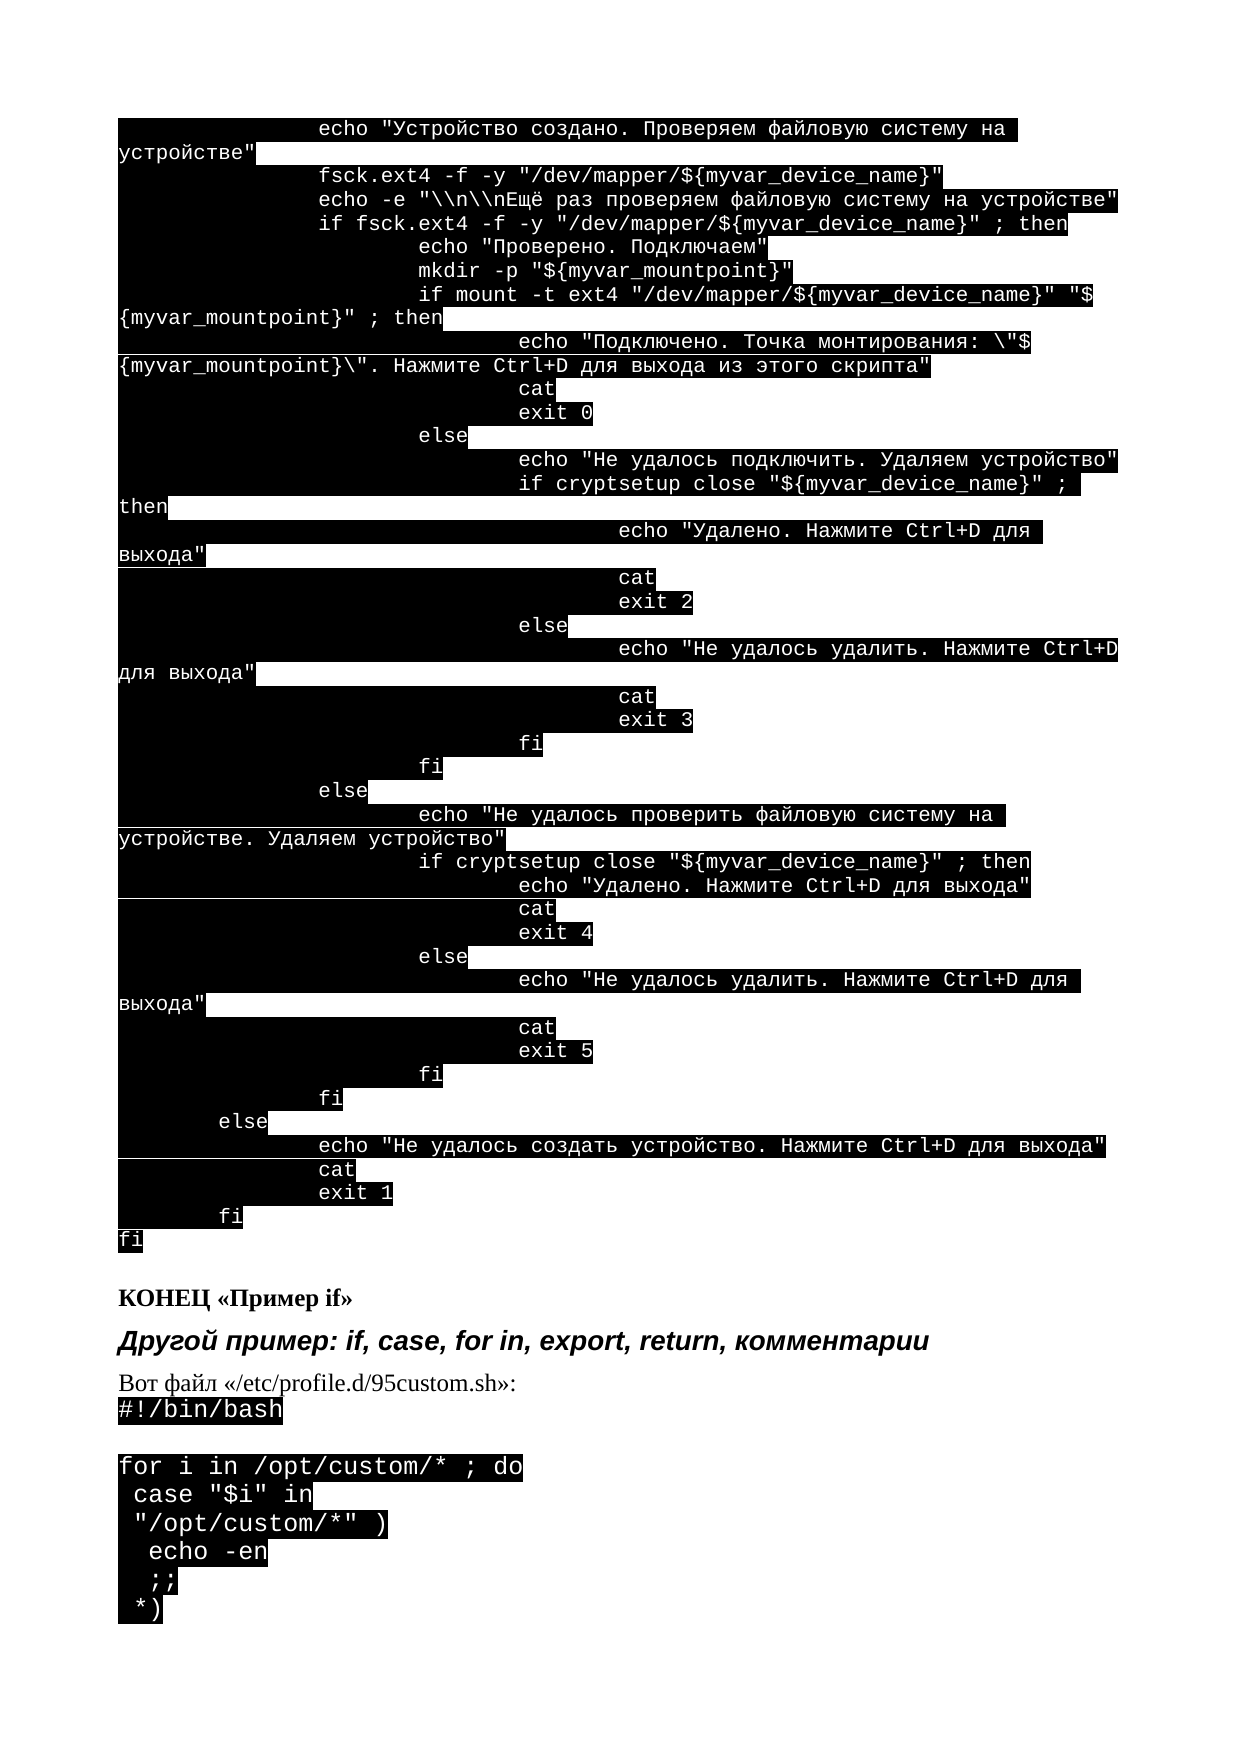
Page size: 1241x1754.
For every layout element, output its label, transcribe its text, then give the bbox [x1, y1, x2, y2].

text echo "Проверено. Подключаем" [118, 236, 1122, 260]
text if mount -t ext4 "/dev/mapper/${myvar_device_name}" "${myvar_mountpoint}" ; then [118, 284, 1122, 331]
text if cryptsetup close "${myvar_device_name}" ; then [118, 473, 1122, 520]
text fi [118, 1064, 1122, 1088]
text fi [118, 733, 1122, 757]
text echo "Не удалось удалить. Нажмите Ctrl+D для выхода" [118, 969, 1122, 1017]
text cat [118, 898, 1122, 922]
text fi [118, 757, 1122, 780]
text else [118, 946, 1122, 969]
text exit 4 [118, 922, 1122, 946]
text cat [118, 378, 1122, 402]
text cat [118, 686, 1122, 709]
text fi [118, 1206, 1122, 1229]
text echo "Не удалось создать устройство. Нажмите Ctrl+D для выхода" [118, 1135, 1122, 1158]
text КОНЕЦ «Пример if» [118, 1283, 1122, 1311]
text echo -e "\\n\\nЕщё раз проверяем файловую систему на устройстве" [118, 189, 1122, 213]
text echo "Устройство создано. Проверяем файловую систему на устройстве" [118, 118, 1122, 165]
text cat [118, 567, 1122, 591]
text exit 2 [118, 591, 1122, 615]
text else [118, 1111, 1122, 1135]
text echo "Удалено. Нажмите Ctrl+D для выхода" [118, 520, 1122, 567]
text #!/bin/bash [118, 1397, 1122, 1425]
text ;; [118, 1567, 1122, 1595]
text for i in /opt/custom/* ; do [118, 1454, 1122, 1482]
text exit 1 [118, 1182, 1122, 1206]
text exit 0 [118, 402, 1122, 426]
text "/opt/custom/*" ) [118, 1510, 1122, 1539]
text fsck.ext4 -f -y "/dev/mapper/${myvar_device_name}" [118, 165, 1122, 189]
text Вот файл «/etc/profile.d/95custom.sh»: [118, 1368, 1122, 1397]
text echo "Не удалось подключить. Удаляем устройство" [118, 449, 1122, 473]
text else [118, 780, 1122, 804]
text fi [118, 1229, 1122, 1253]
text echo -en [118, 1539, 1122, 1567]
text echo "Подключено. Точка монтирования: \"${myvar_mountpoint}\". Нажмите Ctrl+D для выхода из этого скрипта" [118, 331, 1122, 378]
text if cryptsetup close "${myvar_device_name}" ; then [118, 851, 1122, 875]
text echo "Удалено. Нажмите Ctrl+D для выхода" [118, 875, 1122, 898]
text else [118, 615, 1122, 638]
text echo "Не удалось проверить файловую систему на устройстве. Удаляем устройство" [118, 804, 1122, 851]
text exit 3 [118, 709, 1122, 733]
text echo "Не удалось удалить. Нажмите Ctrl+D для выхода" [118, 638, 1122, 686]
text cat [118, 1158, 1122, 1182]
subtitle Другой пример: if, case, for in, export, return, комментарии [118, 1324, 1122, 1356]
text exit 5 [118, 1040, 1122, 1064]
text case "$i" in [118, 1482, 1122, 1510]
text else [118, 426, 1122, 449]
text cat [118, 1017, 1122, 1040]
text *) [118, 1595, 1122, 1624]
text fi [118, 1088, 1122, 1111]
text mkdir -p "${myvar_mountpoint}" [118, 260, 1122, 284]
text if fsck.ext4 -f -y "/dev/mapper/${myvar_device_name}" ; then [118, 213, 1122, 236]
